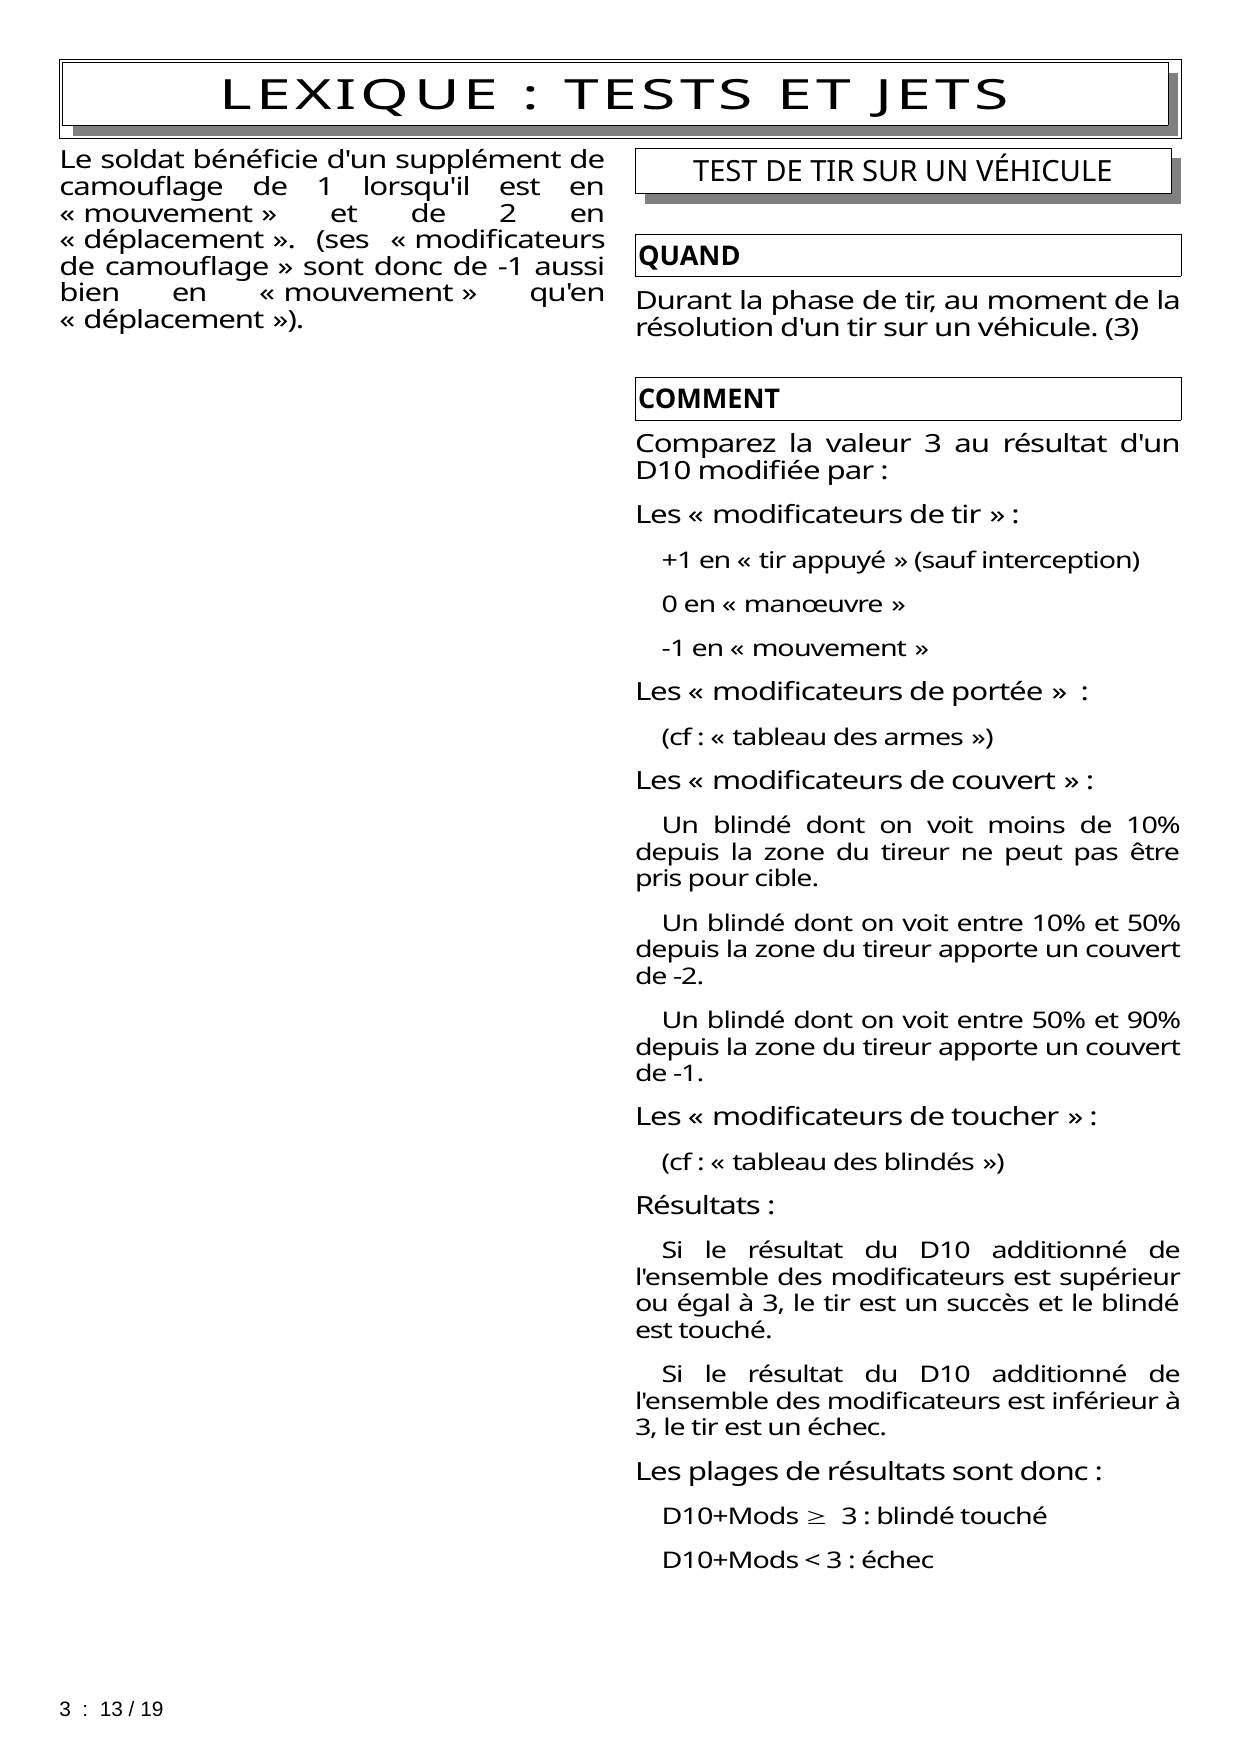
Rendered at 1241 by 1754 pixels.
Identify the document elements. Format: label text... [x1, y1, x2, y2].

text Résultats : [635, 1193, 1181, 1220]
title Quand [636, 235, 1181, 276]
text Les « modificateurs de toucher » : [635, 1104, 1181, 1131]
text Un blindé dont on voit entre 10% et 50% depuis la zone du tireur apporte un couvert de -2. [635, 910, 1181, 989]
text Les plages de résultats sont donc : [635, 1459, 1181, 1485]
text Comparez la valeur 3 au résultat d'un D10 modifiée par : [635, 432, 1181, 485]
text D10+Mods  3 : blindé touché [635, 1503, 1181, 1529]
text Si le résultat du D10 additionné de l'ensemble des modificateurs est inférieur à 3, le tir est un échec. [635, 1361, 1181, 1441]
text (cf : « tableau des blindés ») [635, 1149, 1181, 1175]
text Si le résultat du D10 additionné de l'ensemble des modificateurs est supérieur ou égal à 3, le tir est un succès et le blindé est touché. [635, 1237, 1181, 1344]
text -1 en « mouvement » [635, 635, 1181, 662]
title Comment [636, 378, 1181, 420]
text +1 en « tir appuyé » (sauf interception) [635, 547, 1181, 573]
text 0 en « manœuvre » [635, 591, 1181, 618]
text Un blindé dont on voit moins de 10% depuis la zone du tireur ne peut pas être pris pour cible. [635, 812, 1181, 892]
text Le soldat bénéficie d'un supplément de camouflage de 1 lorsqu'il est en « mouvement » et de 2 en « déplacement ». (ses « modificateurs de camouflage » sont donc de -1 aussi bien en « mouvement » qu'en « déplacement »). [59, 148, 605, 333]
text Les « modificateurs de couvert » : [635, 768, 1181, 795]
text Les « modificateurs de portée » : [635, 679, 1181, 706]
title Test de tir sur un véhicule [636, 149, 1171, 193]
text Un blindé dont on voit entre 50% et 90% depuis la zone du tireur apporte un couvert de -1. [635, 1007, 1181, 1087]
text D10+Mods < 3 : échec [635, 1547, 1181, 1574]
text Durant la phase de tir, au moment de la résolution d'un tir sur un véhicule. (3) [635, 288, 1181, 341]
text Les « modificateurs de tir » : [635, 502, 1181, 529]
text (cf : « tableau des armes ») [635, 724, 1181, 750]
